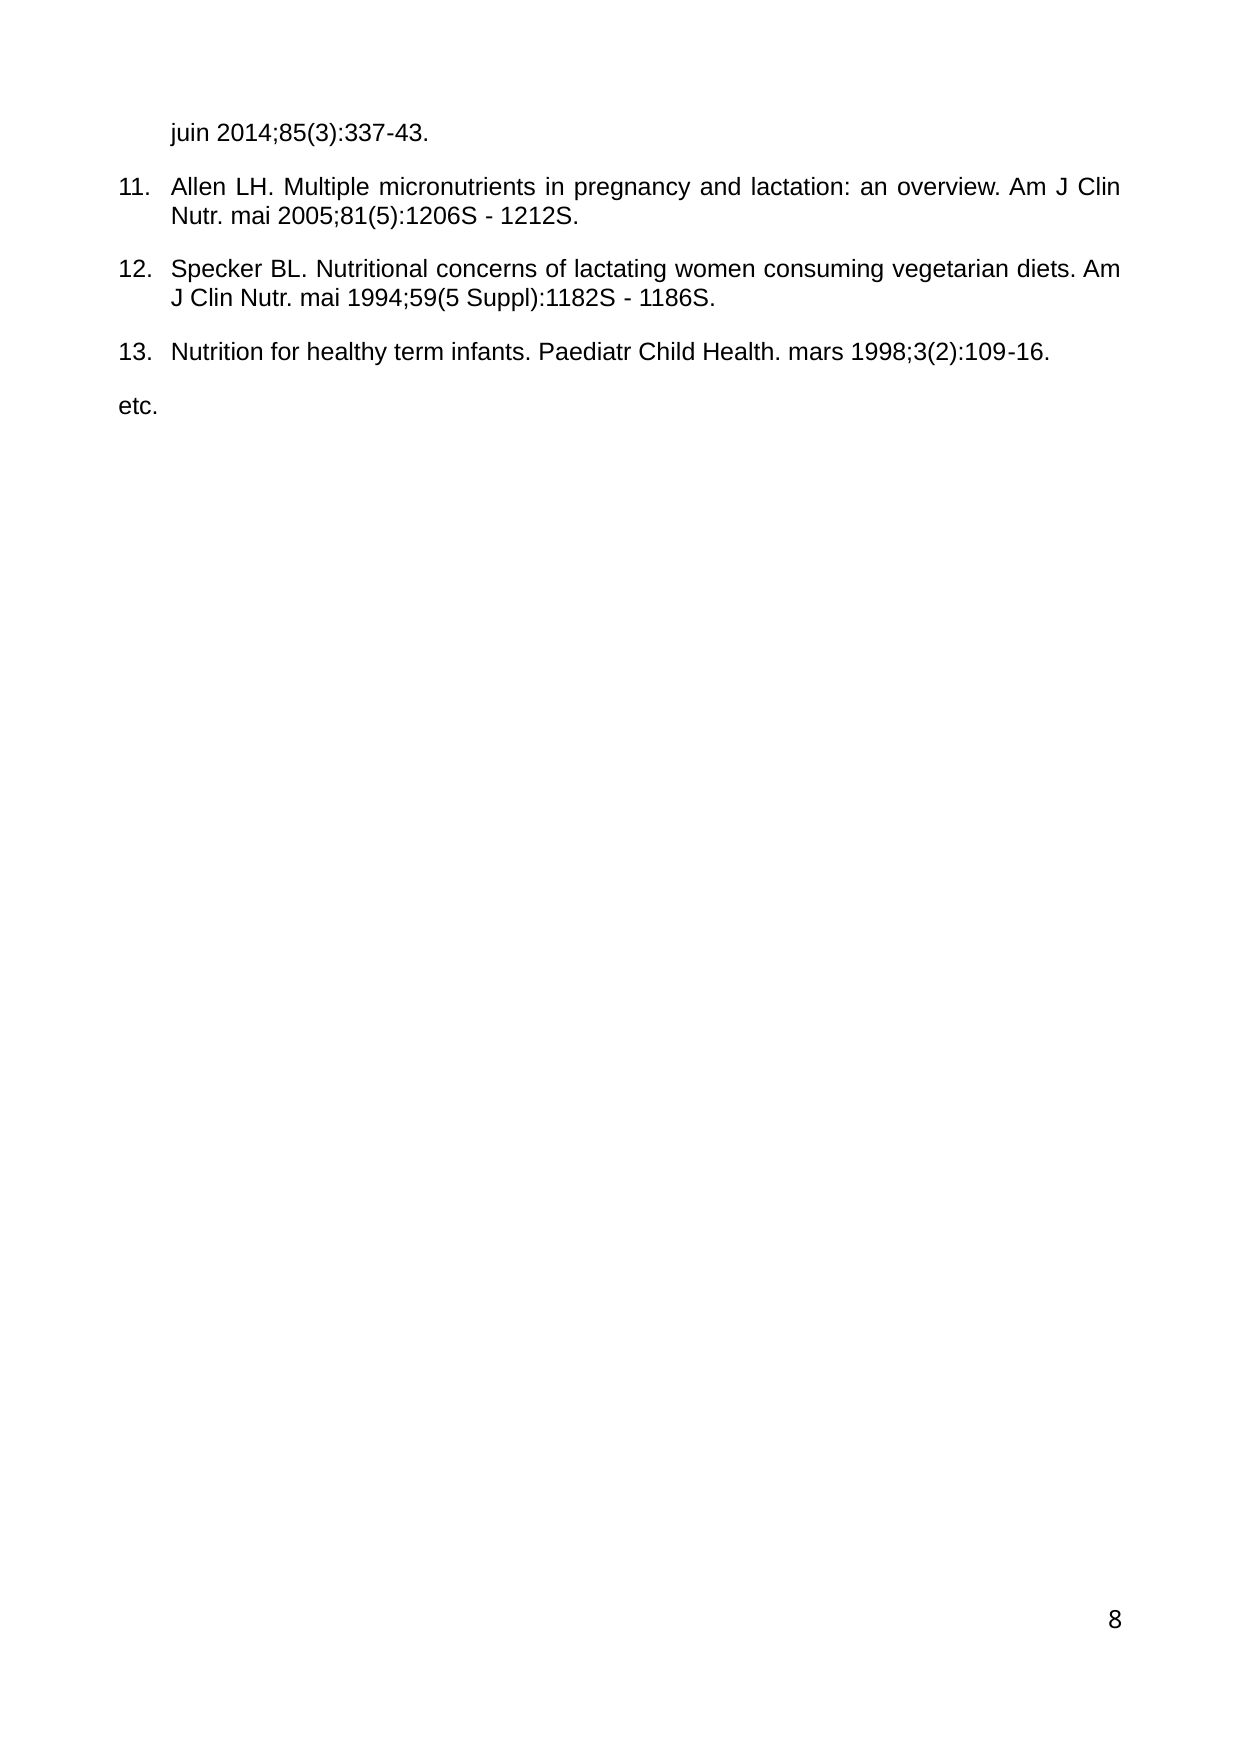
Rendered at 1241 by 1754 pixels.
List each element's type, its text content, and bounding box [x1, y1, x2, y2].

text 11. Allen LH. Multiple micronutrients in pregnancy and lactation: an overview. Am J Clin Nutr. mai 2005;81(5):1206S ‑ 1212S. [118, 172, 1122, 229]
text 12. Specker BL. Nutritional concerns of lactating women consuming vegetarian diets. Am J Clin Nutr. mai 1994;59(5 Suppl):1182S ‑ 1186S. [118, 254, 1122, 312]
text etc. [118, 391, 1122, 419]
text juin 2014;85(3):337‑43. [118, 118, 1122, 147]
text 13. Nutrition for healthy term infants. Paediatr Child Health. mars 1998;3(2):109‑16. [118, 337, 1122, 366]
